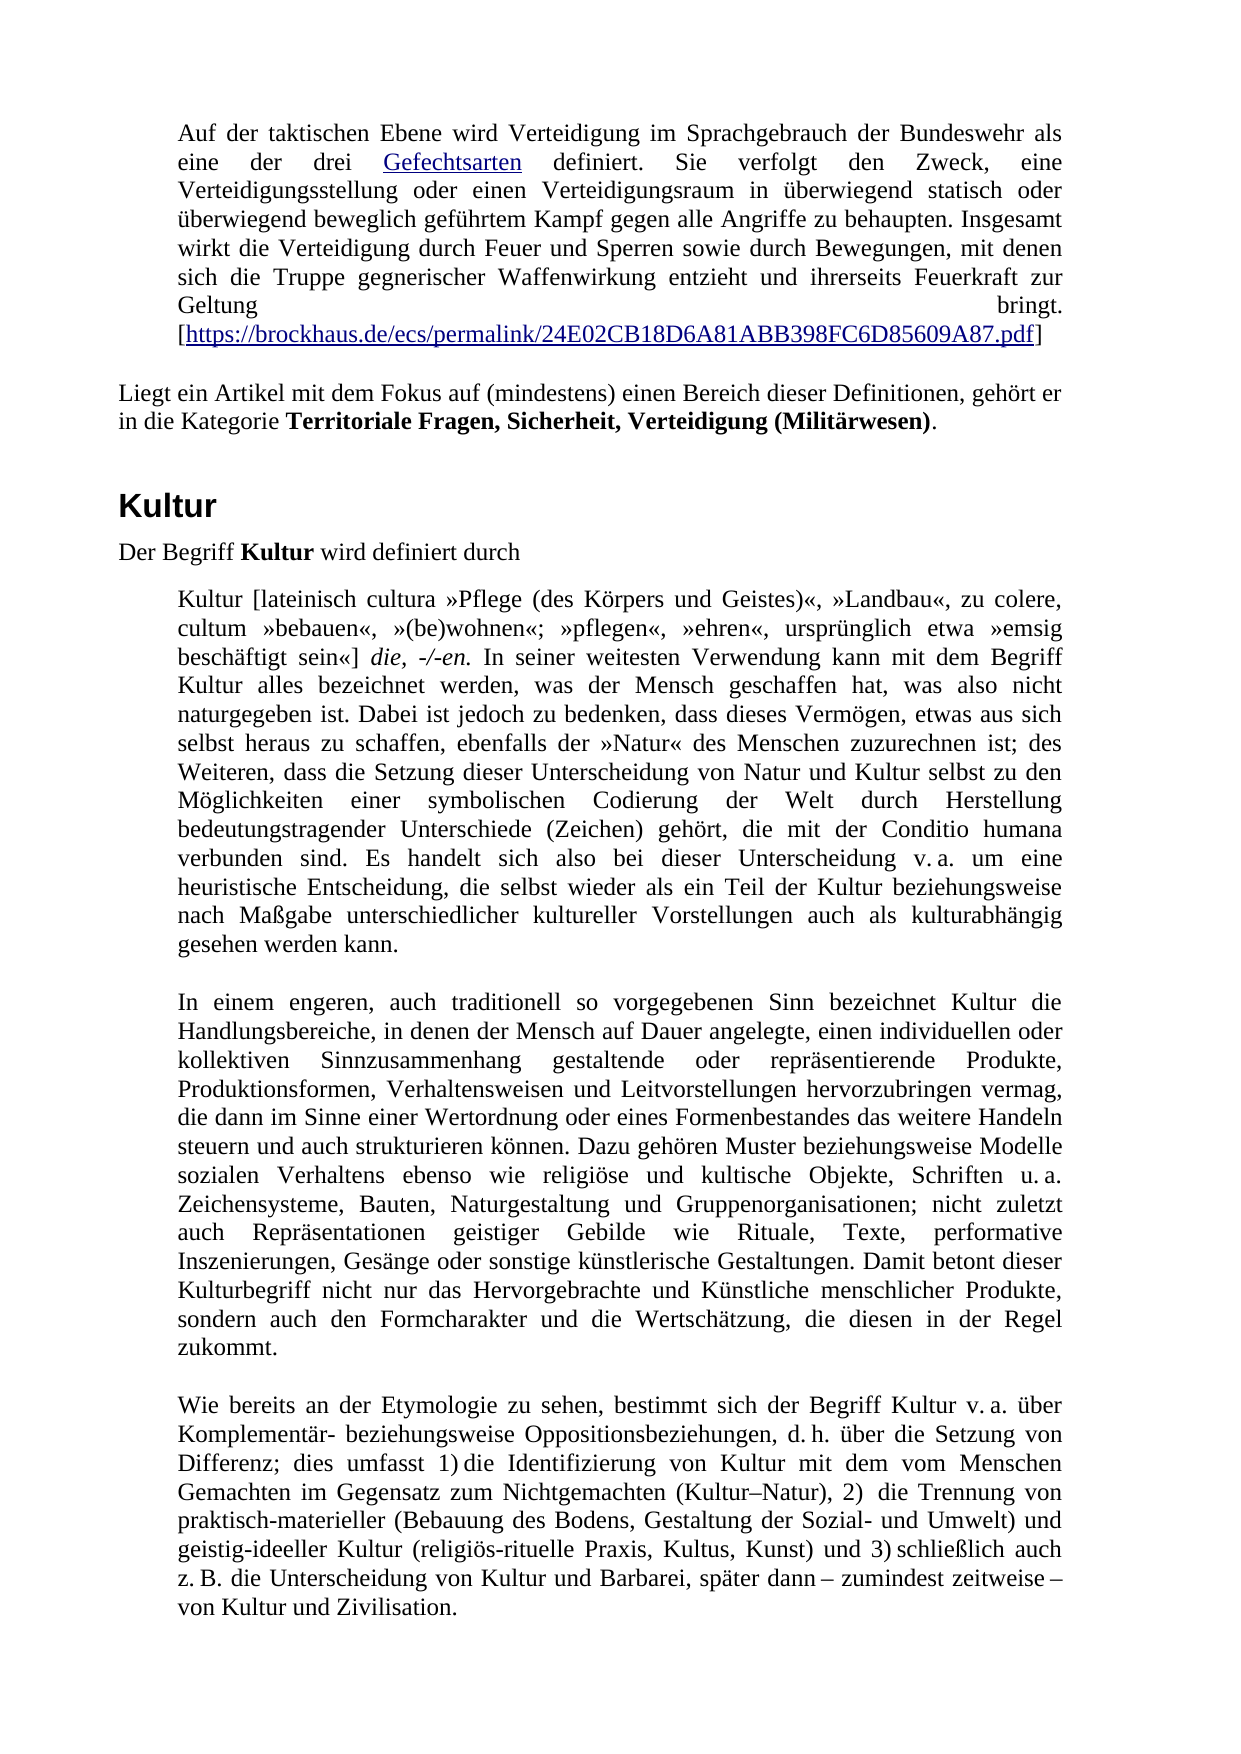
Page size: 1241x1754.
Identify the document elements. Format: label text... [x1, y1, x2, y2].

text Wie bereits an der Etymologie zu sehen, bestimmt sich der Begriff Kultur v. a. über Komplementär- beziehungsweise Oppositionsbeziehungen, d. h. über die Setzung von Differenz; dies umfasst 1) die Identifizierung von Kultur mit dem vom Menschen Gemachten im Gegensatz zum Nichtgemachten (Kultur–Natur), 2) die Trennung von praktisch-materieller (Bebauung des Bodens, Gestaltung der Sozial- und Umwelt) und geistig-ideeller Kultur (religiös-rituelle Praxis, Kultus, Kunst) und 3) schließlich auch z. B. die Unterscheidung von Kultur und Barbarei, später dann – zumindest zeitweise – von Kultur und Zivilisation. [177, 1391, 1063, 1621]
text Liegt ein Artikel mit dem Fokus auf (mindestens) einen Bereich dieser Definitionen, gehört er in die Kategorie Territoriale Fragen, Sicherheit, Verteidigung (Militärwesen). [118, 378, 1063, 435]
text In einem engeren, auch traditionell so vorgegebenen Sinn bezeichnet Kultur die Handlungsbereiche, in denen der Mensch auf Dauer angelegte, einen individuellen oder kollektiven Sinnzusammenhang gestaltende oder repräsentierende Produkte, Produktionsformen, Verhaltensweisen und Leitvorstellungen hervorzubringen vermag, die dann im Sinne einer Wertordnung oder eines Formenbestandes das weitere Handeln steuern und auch strukturieren können. Dazu gehören Muster beziehungsweise Modelle sozialen Verhaltens ebenso wie religiöse und kultische Objekte, Schriften u. a. Zeichensysteme, Bauten, Naturgestaltung und Gruppenorganisationen; nicht zuletzt auch Repräsentationen geistiger Gebilde wie Rituale, Texte, performative Inszenierungen, Gesänge oder sonstige künstlerische Gestaltungen. Damit betont dieser Kulturbegriff nicht nur das Hervorgebrachte und Künstliche menschlicher Produkte, sondern auch den Formcharakter und die Wertschätzung, die diesen in der Regel zukommt. [177, 987, 1063, 1361]
text Auf der taktischen Ebene wird Verteidigung im Sprachgebrauch der Bundeswehr als eine der drei Gefechtsarten definiert. Sie verfolgt den Zweck, eine Verteidigungsstellung oder einen Verteidigungsraum in überwiegend statisch oder überwiegend beweglich geführtem Kampf gegen alle Angriffe zu behaupten. Insgesamt wirkt die Verteidigung durch Feuer und Sperren sowie durch Bewegungen, mit denen sich die Truppe gegnerischer Waffenwirkung entzieht und ihrerseits Feuerkraft zur Geltung bringt. [https://brockhaus.de/ecs/permalink/24E02CB18D6A81ABB398FC6D85609A87.pdf] [177, 118, 1063, 348]
subtitle Kultur [118, 485, 1122, 524]
text Kultur [lateinisch cultura »Pflege (des Körpers und Geistes)«, »Landbau«, zu colere, cultum »bebauen«, »(be)wohnen«; »pflegen«, »ehren«, ursprünglich etwa »emsig beschäftigt sein«] die, -/-en. In seiner weitesten Verwendung kann mit dem Begriff Kultur alles bezeichnet werden, was der Mensch geschaffen hat, was also nicht naturgegeben ist. Dabei ist jedoch zu bedenken, dass dieses Vermögen, etwas aus sich selbst heraus zu schaffen, ebenfalls der »Natur« des Menschen zuzurechnen ist; des Weiteren, dass die Setzung dieser Unterscheidung von Natur und Kultur selbst zu den Möglichkeiten einer symbolischen Codierung der Welt durch Herstellung bedeutungstragender Unterschiede (Zeichen) gehört, die mit der Conditio humana verbunden sind. Es handelt sich also bei dieser Unterscheidung v. a. um eine heuristische Entscheidung, die selbst wieder als ein Teil der Kultur beziehungsweise nach Maßgabe unterschiedlicher kultureller Vorstellungen auch als kulturabhängig gesehen werden kann. [177, 584, 1063, 958]
text Der Begriff Kultur wird definiert durch [118, 537, 1063, 565]
